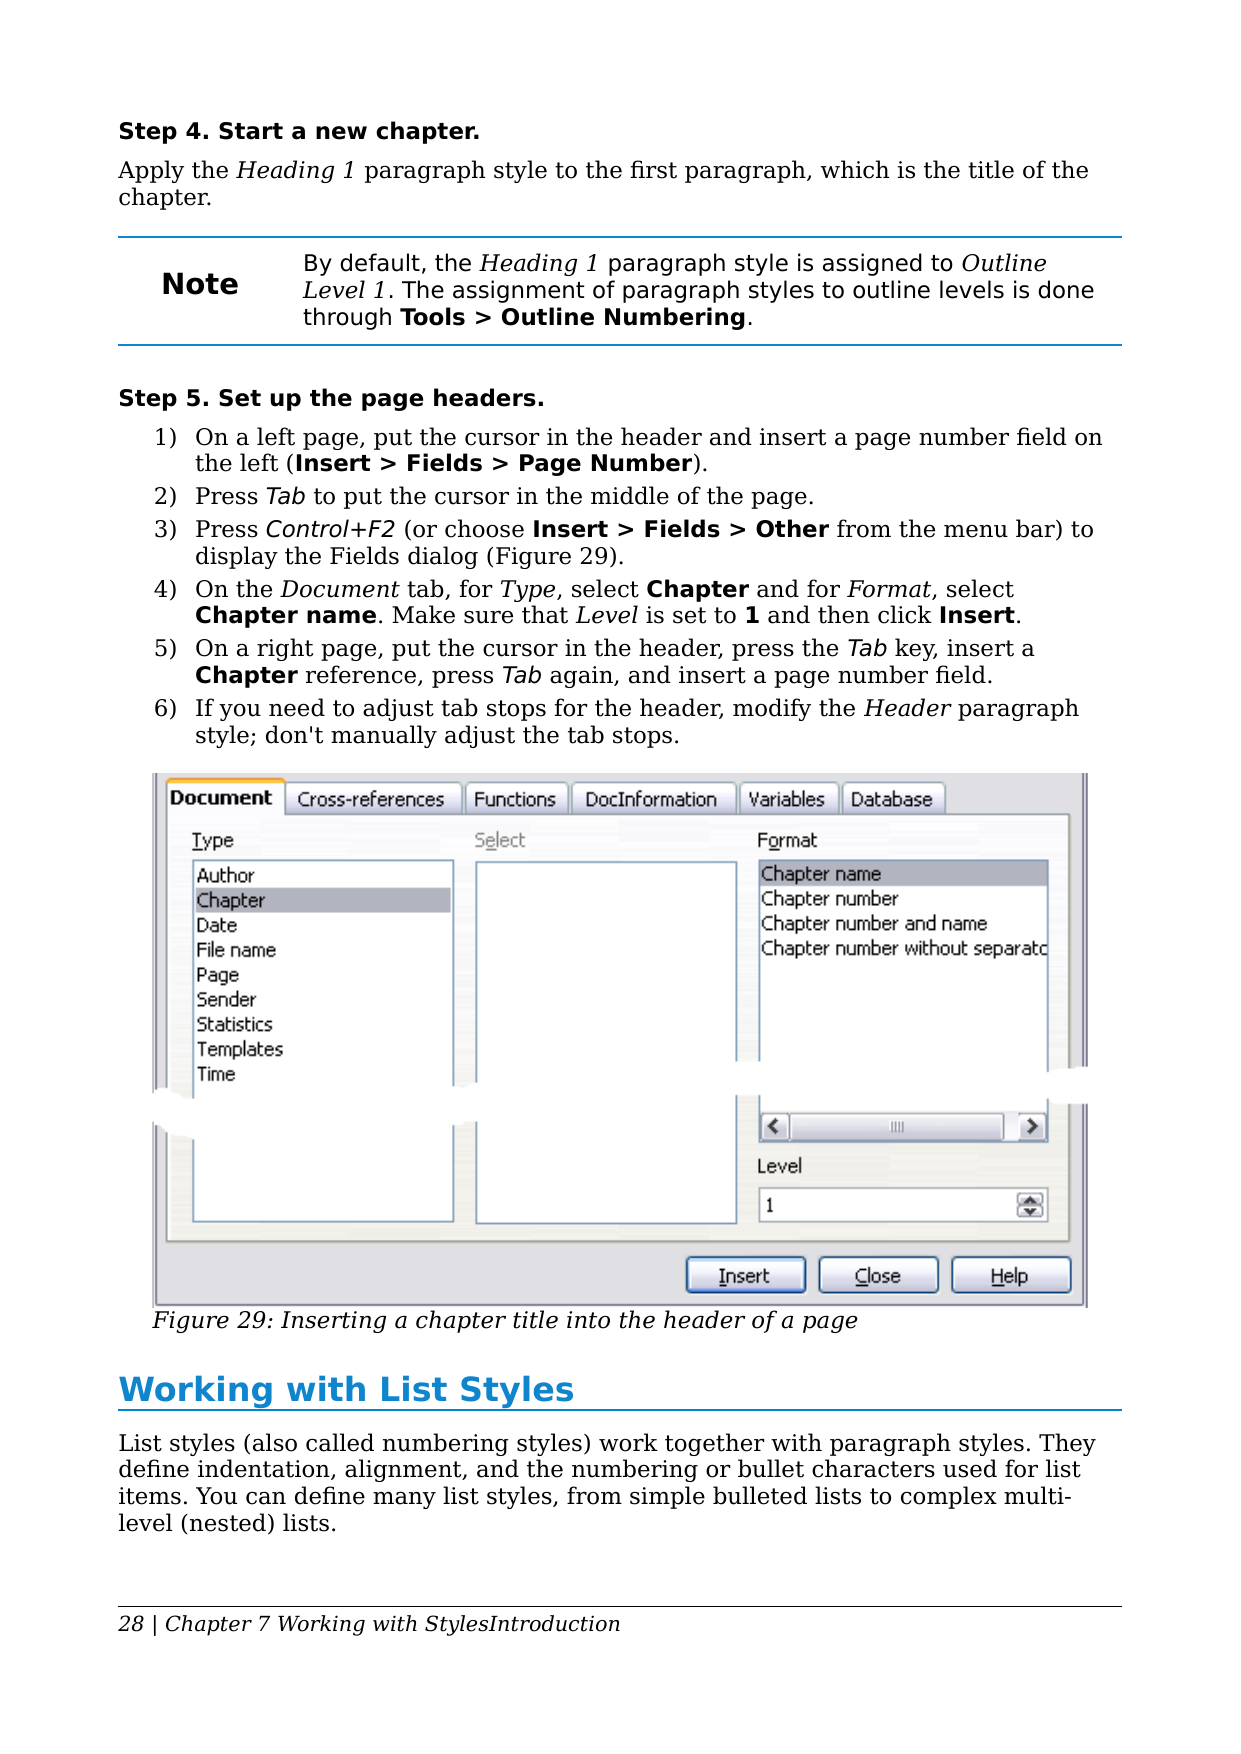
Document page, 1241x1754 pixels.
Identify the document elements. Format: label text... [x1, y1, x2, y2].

text List styles (also called numbering styles) work together with paragraph styles. They define indentation, alignment, and the numbering or bullet characters used for list items. You can define many list styles, from simple bulleted lists to complex multi-level (nested) lists. [118, 1430, 1122, 1537]
list On a left page, put the cursor in the header and insert a page number field on the left (Insert > Fields > Page Number). [177, 424, 1122, 477]
text Step 4. Start a new chapter. [118, 118, 1122, 145]
list If you need to adjust tab stops for the header, modify the Header paragraph style; don't manually adjust the tab stops. [177, 695, 1122, 748]
list On a right page, put the cursor in the header, press the Tab key, insert a Chapter reference, press Tab again, and insert a page number field. [177, 636, 1122, 689]
text Apply the Heading 1 paragraph style to the first paragraph, which is the title of the chapter. [118, 157, 1122, 211]
text Step 5. Set up the page headers. [118, 385, 1122, 411]
list Press Tab to put the cursor in the middle of the page. [177, 483, 1122, 510]
subtitle Working with List Styles [118, 1370, 1122, 1409]
table_header By default, the Heading 1 paragraph style is assigned to Outline Level 1. The assignment of paragraph styles to outline levels is done through Tools > Outline Numbering. [281, 238, 1122, 344]
list Press Control+F2 (or choose Insert > Fields > Other from the menu bar) to display the Fields dialog (Figure 29). [177, 516, 1122, 570]
table_header Note [118, 238, 281, 344]
list On the Document tab, for Type, select Chapter and for Format, select Chapter name. Make sure that Level is set to 1 and then click Insert. [177, 576, 1122, 629]
text Figure 29: Inserting a chapter title into the header of a page [152, 1308, 1088, 1334]
picture [152, 773, 1088, 1308]
